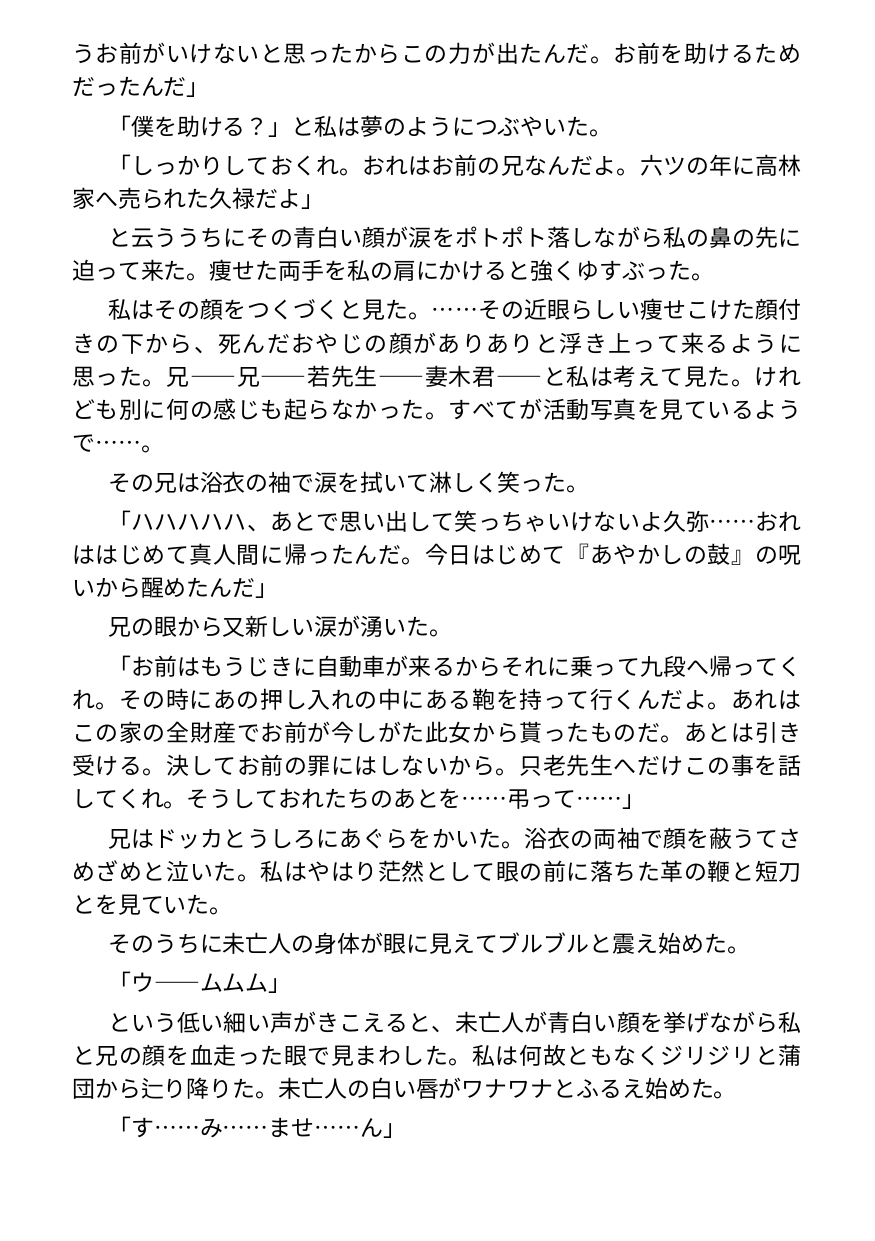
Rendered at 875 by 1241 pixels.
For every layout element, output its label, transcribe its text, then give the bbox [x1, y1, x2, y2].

text うお前がいけないと思ったからこの力が出たんだ。お前を助けるためだったんだ」 [72, 36, 802, 102]
text 「しっかりしておくれ。おれはお前の兄なんだよ。六ツの年に高林家へ売られた久禄だよ」 [72, 148, 802, 214]
text 「す……み……ませ……ん」 [72, 1110, 802, 1143]
text 兄はドッカとうしろにあぐらをかいた。浴衣の両袖で顔を蔽うてさめざめと泣いた。私はやはり茫然として眼の前に落ちた革の鞭と短刀とを見ていた。 [72, 821, 802, 920]
text 私はその顔をつくづくと見た。……その近眼らしい痩せこけた顔付きの下から、死んだおやじの顔がありありと浮き上って来るように思った。兄――兄――若先生――妻木君――と私は考えて見た。けれども別に何の感じも起らなかった。すべてが活動写真を見ているようで……。 [72, 292, 802, 458]
text という低い細い声がきこえると、未亡人が青白い顔を挙げながら私と兄の顔を血走った眼で見まわした。私は何故ともなくジリジリと蒲団から辷り降りた。未亡人の白い唇がワナワナとふるえ始めた。 [72, 1004, 802, 1104]
text その兄は浴衣の袖で涙を拭いて淋しく笑った。 [72, 464, 802, 498]
text 「ハハハハハ、あとで思い出して笑っちゃいけないよ久弥……おれははじめて真人間に帰ったんだ。今日はじめて『あやかしの鼓』の呪いから醒めたんだ」 [72, 504, 802, 603]
text そのうちに未亡人の身体が眼に見えてブルブルと震え始めた。 [72, 926, 802, 959]
text 「ウ――ムムム」 [72, 965, 802, 998]
text 「お前はもうじきに自動車が来るからそれに乗って九段へ帰ってくれ。その時にあの押し入れの中にある鞄を持って行くんだよ。あれはこの家の全財産でお前が今しがた此女から貰ったものだ。あとは引き受ける。決してお前の罪にはしないから。只老先生へだけこの事を話してくれ。そうしておれたちのあとを……弔って……」 [72, 648, 802, 814]
text 「僕を助ける？」と私は夢のようにつぶやいた。 [72, 108, 802, 142]
text 兄の眼から又新しい涙が湧いた。 [72, 609, 802, 642]
text と云ううちにその青白い顔が涙をポトポト落しながら私の鼻の先に迫って来た。痩せた両手を私の肩にかけると強くゆすぶった。 [72, 220, 802, 286]
